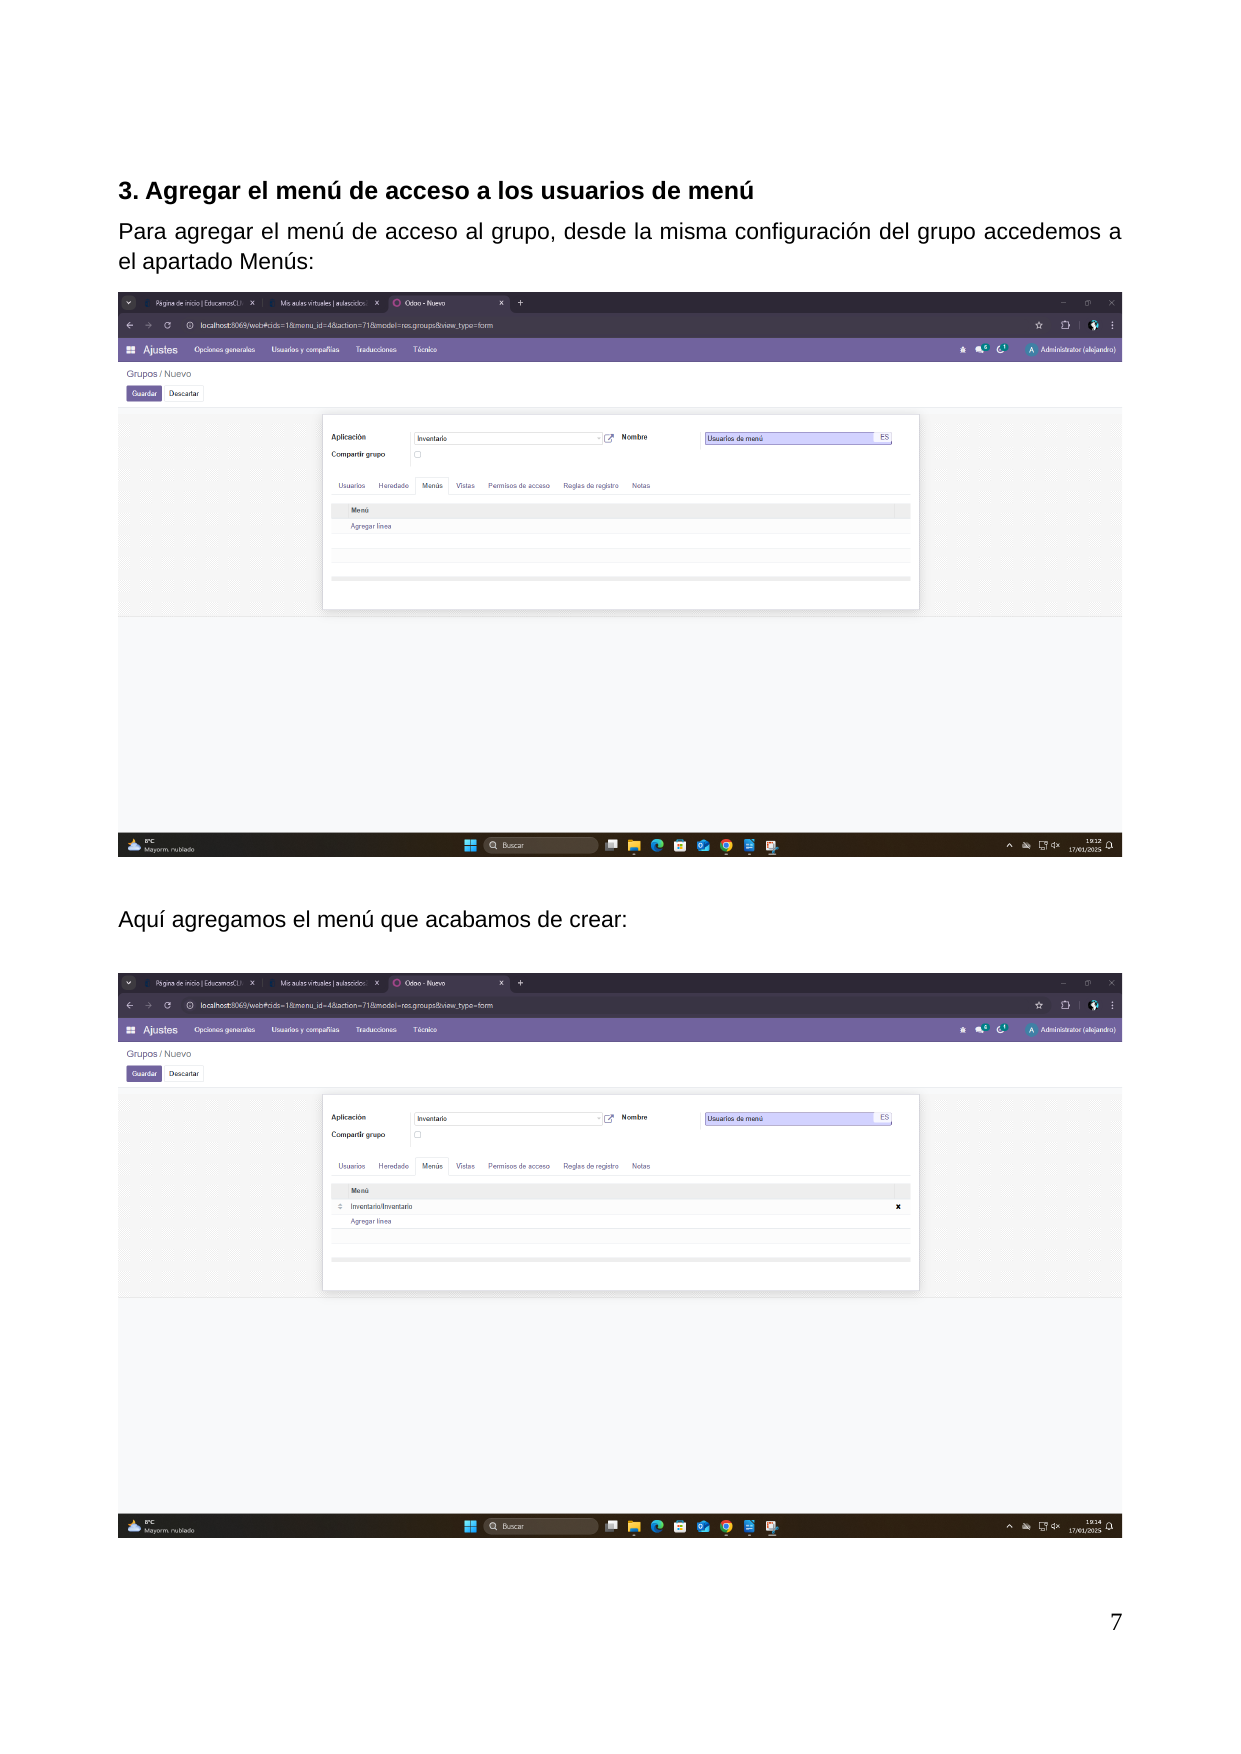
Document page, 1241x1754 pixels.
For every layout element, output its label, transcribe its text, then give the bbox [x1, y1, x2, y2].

text Aquí agregamos el menú que acabamos de crear: [118, 906, 1122, 932]
picture [118, 973, 1123, 1538]
text Para agregar el menú de acceso al grupo, desde la misma configuración del grupo accedemos a el apartado Menús: [118, 218, 1122, 274]
subtitle 3. Agregar el menú de acceso a los usuarios de menú [118, 176, 1122, 205]
picture [118, 292, 1123, 857]
